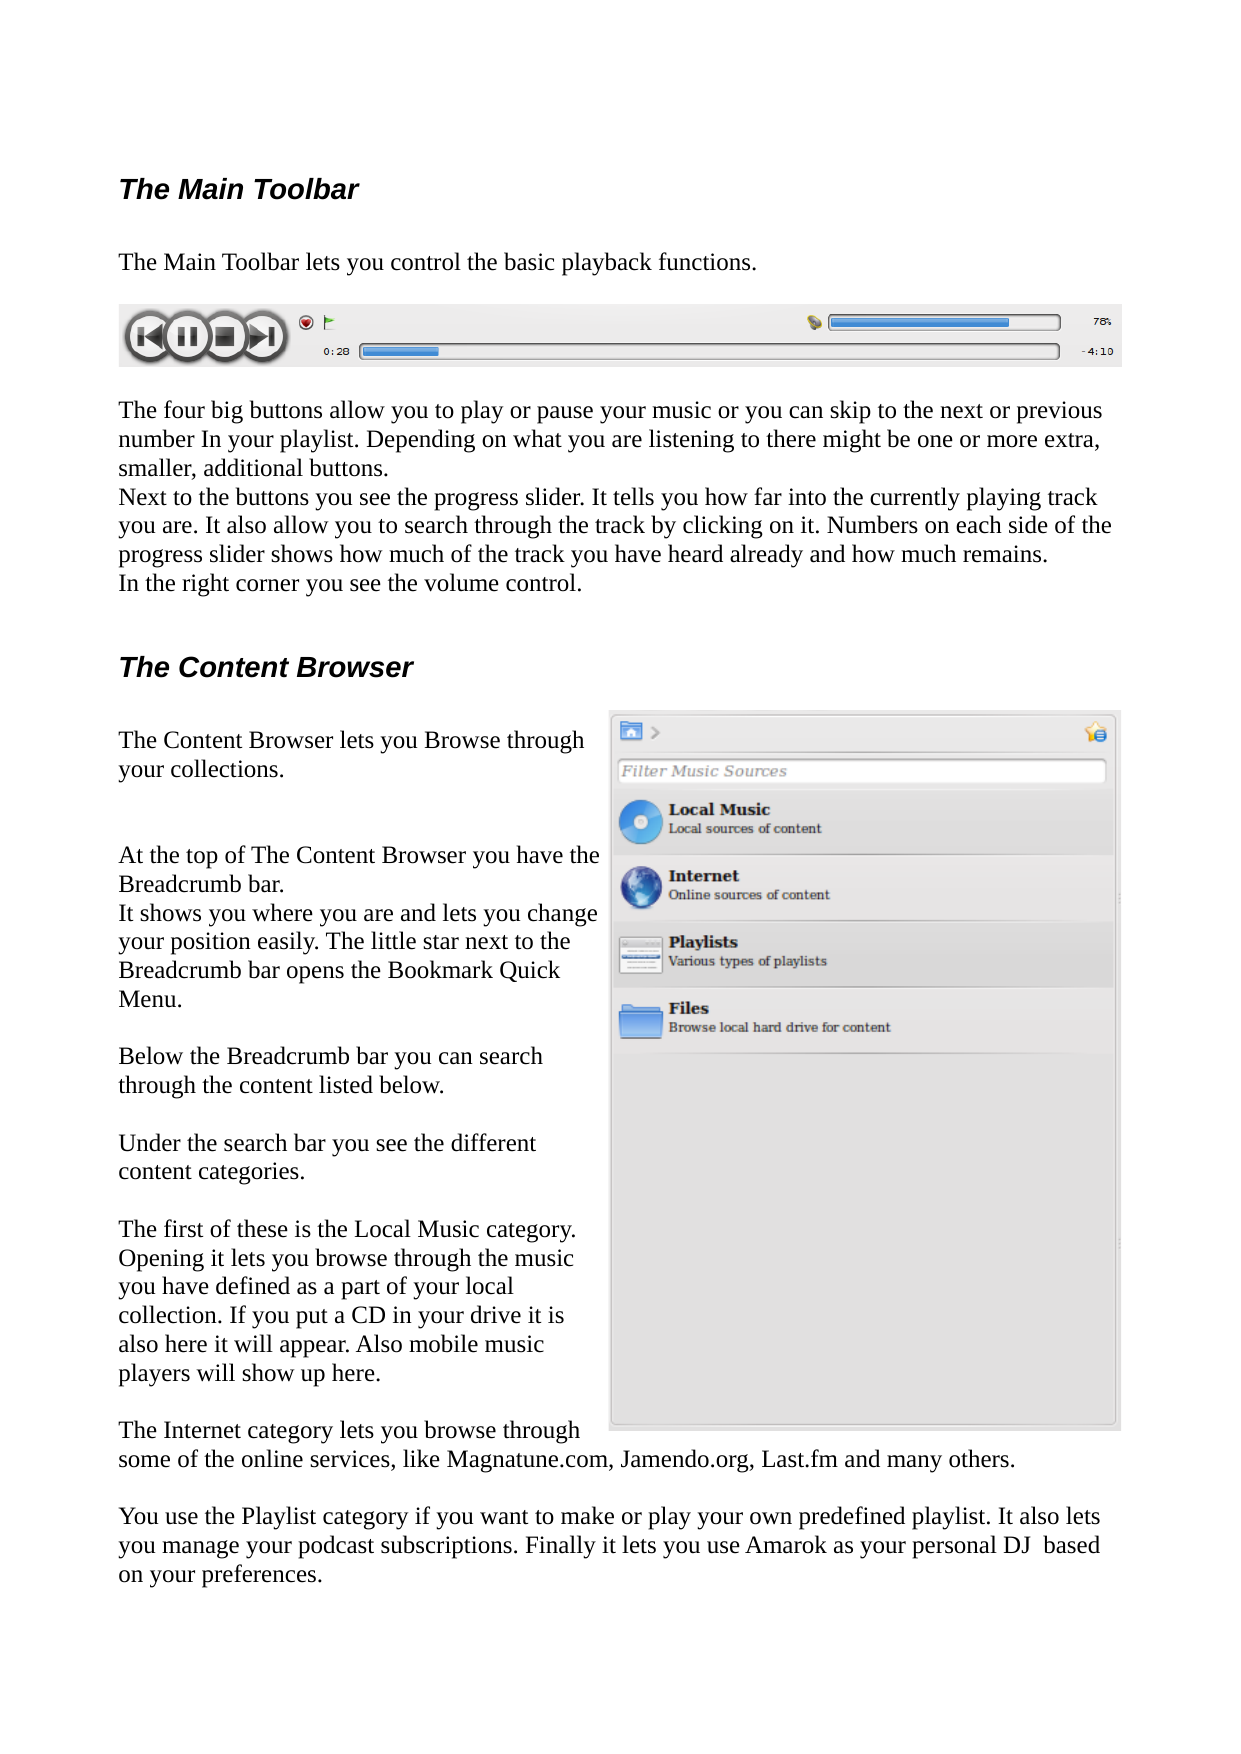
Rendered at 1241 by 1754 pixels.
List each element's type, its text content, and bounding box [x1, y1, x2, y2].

text The Content Browser lets you Browse through your collections. [118, 725, 608, 783]
text The Main Toolbar lets you control the basic playback functions. [118, 247, 1122, 275]
picture [608, 710, 1122, 1431]
subtitle The Main Toolbar [118, 172, 1122, 205]
text Next to the buttons you see the progress slider. It tells you how far into the currently playing track you are. It also allow you to search through the track by clicking on it. Numbers on each side of the progress slider shows how much of the track you have heard already and how much remains. [118, 482, 1122, 568]
text The Internet category lets you browse through some of the online services, like Magnatune.com, Jamendo.org, Last.fm and many others. [118, 1415, 1122, 1473]
text At the top of The Content Browser you have the Breadcrumb bar. [118, 840, 608, 898]
text The four big buttons allow you to play or pause your music or you can skip to the next or previous number In your playlist. Depending on what you are listening to there might be one or more extra, smaller, additional buttons. [118, 395, 1122, 482]
subtitle The Content Browser [118, 650, 1122, 684]
text You use the Playlist category if you want to make or play your own predefined playlist. It also lets you manage your podcast subscriptions. Finally it lets you use Amarok as your personal DJ based on your preferences. [118, 1501, 1122, 1588]
text It shows you where you are and lets you change your position easily. The little star next to the Breadcrumb bar opens the Bookmark Quick Menu. [118, 898, 608, 1013]
text The first of these is the Local Music category. Opening it lets you browse through the music you have defined as a part of your local collection. If you put a CD in your drive it is also here it will appear. Also mobile music players will show up here. [118, 1214, 608, 1386]
picture [118, 304, 1122, 367]
text Under the search bar you see the different content categories. [118, 1128, 608, 1185]
text Below the Breadcrumb bar you can search through the content listed below. [118, 1041, 608, 1099]
text In the right corner you see the volume control. [118, 568, 1122, 597]
